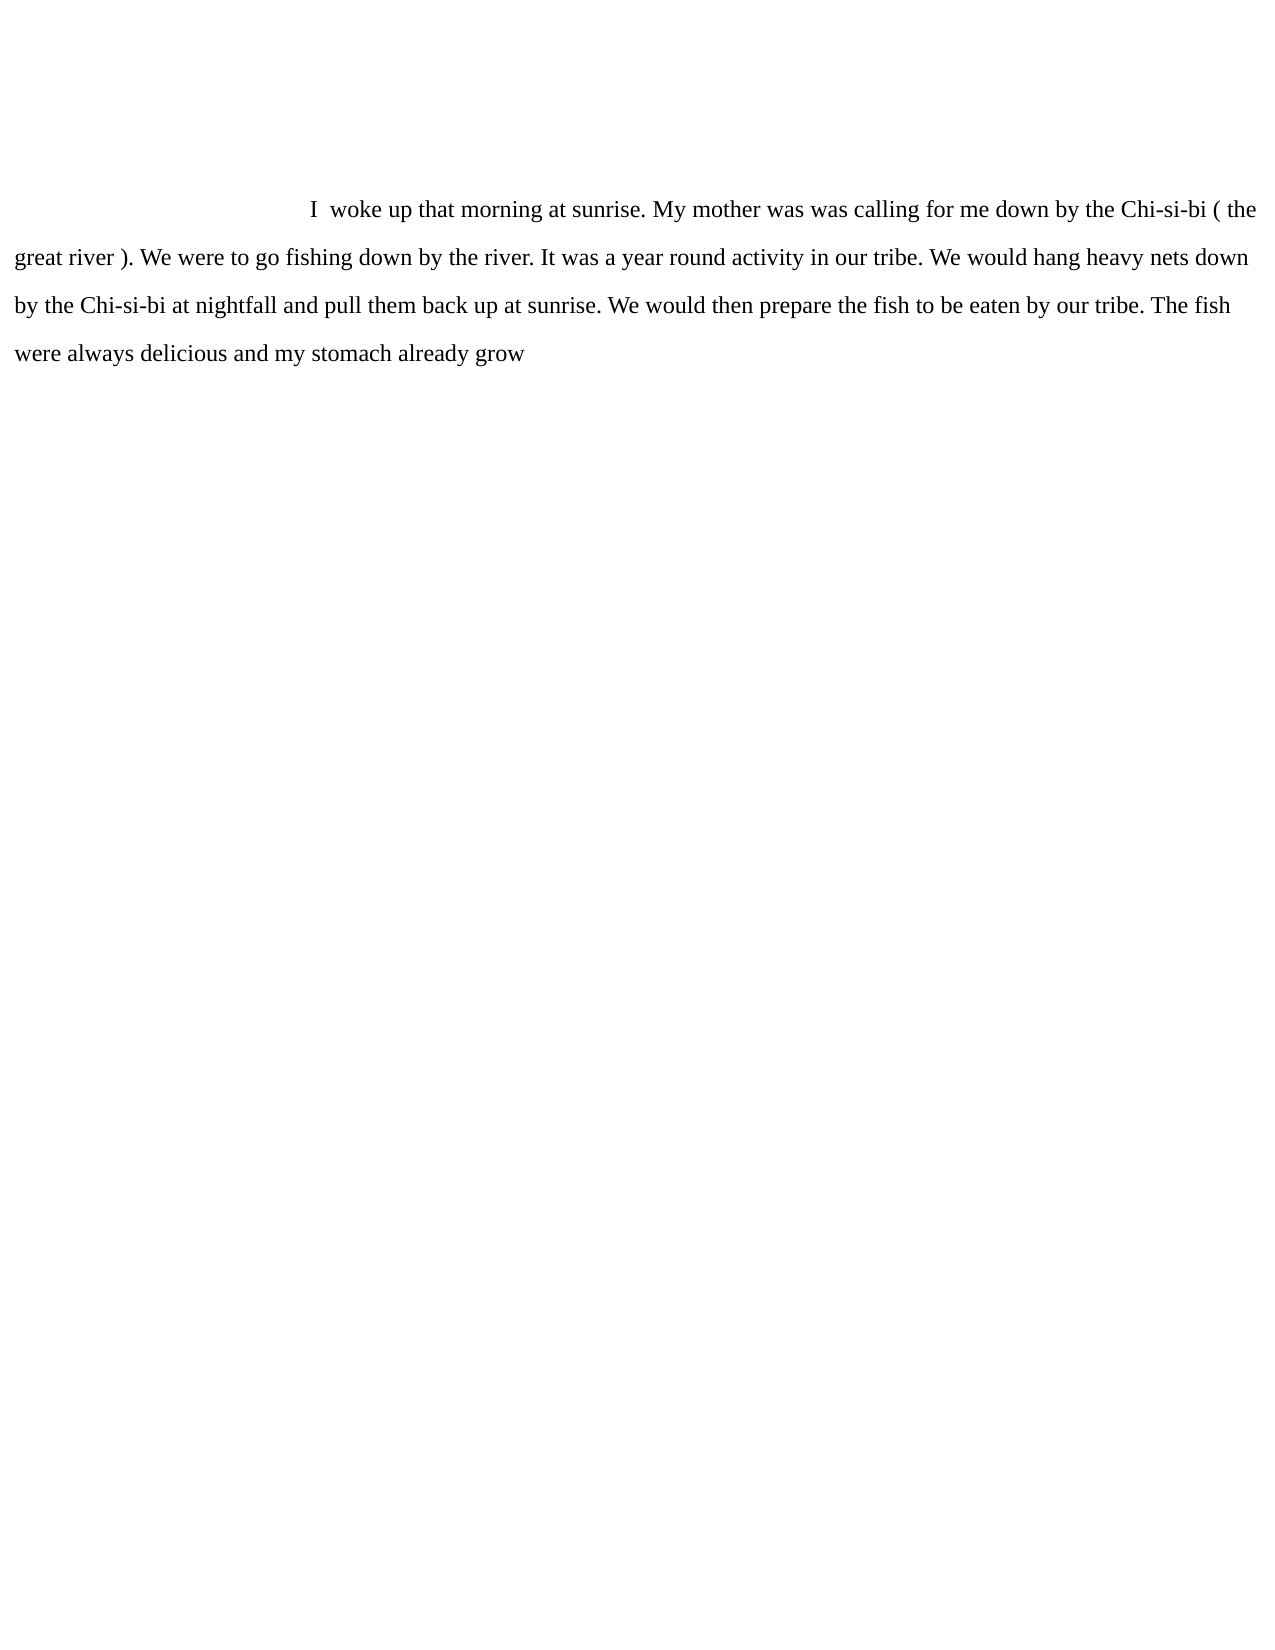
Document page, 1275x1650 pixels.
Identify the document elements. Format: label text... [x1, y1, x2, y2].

text I woke up that morning at sunrise. My mother was was calling for me down by the Chi-si-bi ( the great river ). We were to go fishing down by the river. It was a year round activity in our tribe. We would hang heavy nets down by the Chi-si-bi at nightfall and pull them back up at sunrise. We would then prepare the fish to be eaten by our tribe. The fish were always delicious and my stomach already grow [14, 195, 1275, 386]
